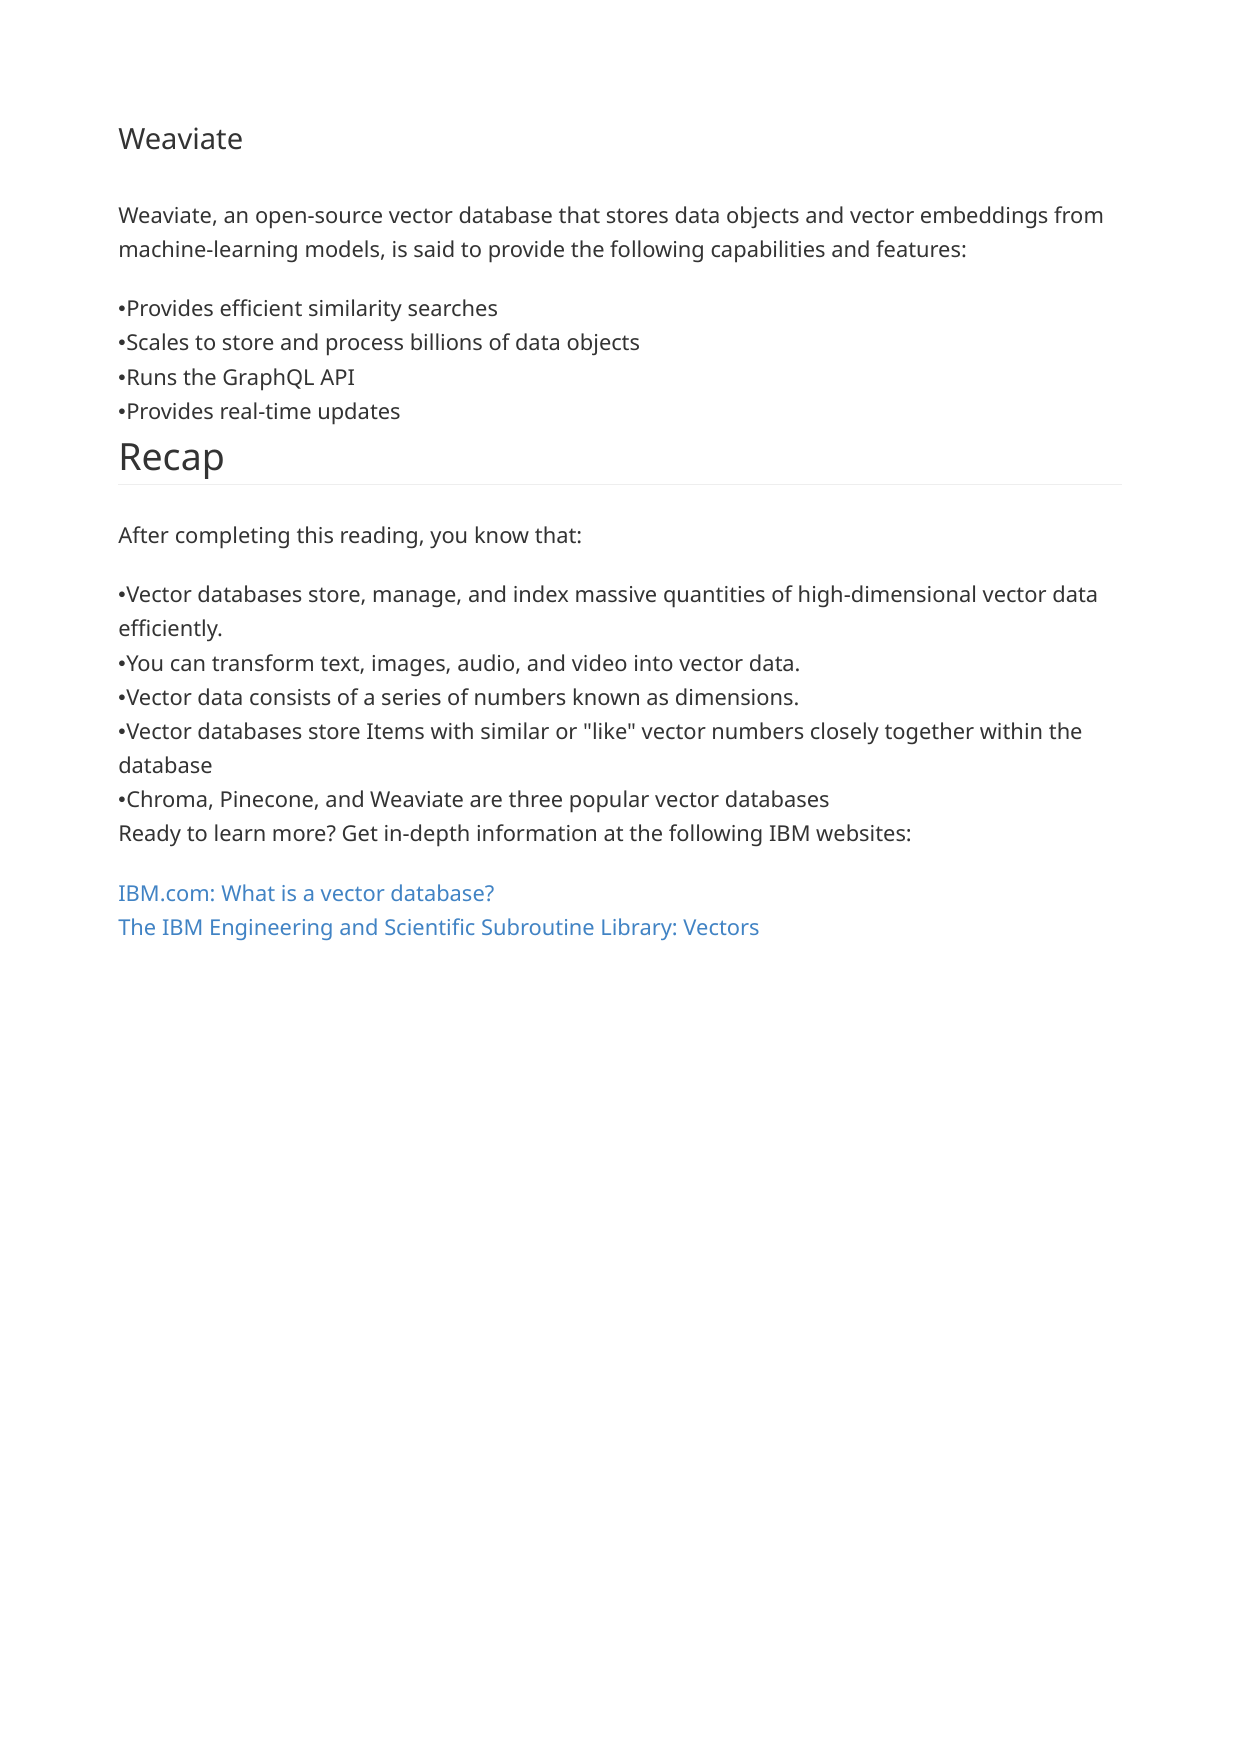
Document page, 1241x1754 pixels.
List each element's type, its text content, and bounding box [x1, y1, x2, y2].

text IBM.com: What is a vector database? The IBM Engineering and Scientific Subroutine Library: Vectors [118, 877, 1122, 941]
text Weaviate, an open-source vector database that stores data objects and vector embeddings from machine-learning models, is said to provide the following capabilities and features: [118, 200, 1122, 264]
list Vector databases store Items with similar or "like" vector numbers closely together within the database [118, 716, 1122, 780]
list Chroma, Pinecone, and Weaviate are three popular vector databases [118, 784, 1122, 814]
subtitle Weaviate [118, 118, 1122, 158]
text Ready to learn more? Get in-depth information at the following IBM websites: [118, 818, 1122, 848]
list Scales to store and process billions of data objects [118, 327, 1122, 357]
list Vector data consists of a series of numbers known as dimensions. [118, 682, 1122, 711]
subtitle Recap [118, 430, 1122, 484]
list Vector databases store, manage, and index massive quantities of high-dimensional vector data efficiently. [118, 579, 1122, 643]
text After completing this reading, you know that: [118, 520, 1122, 550]
list Provides efficient similarity searches [118, 293, 1122, 323]
list Runs the GraphQL API [118, 361, 1122, 391]
list You can transform text, images, audio, and video into vector data. [118, 647, 1122, 677]
list Provides real-time updates [118, 396, 1122, 425]
